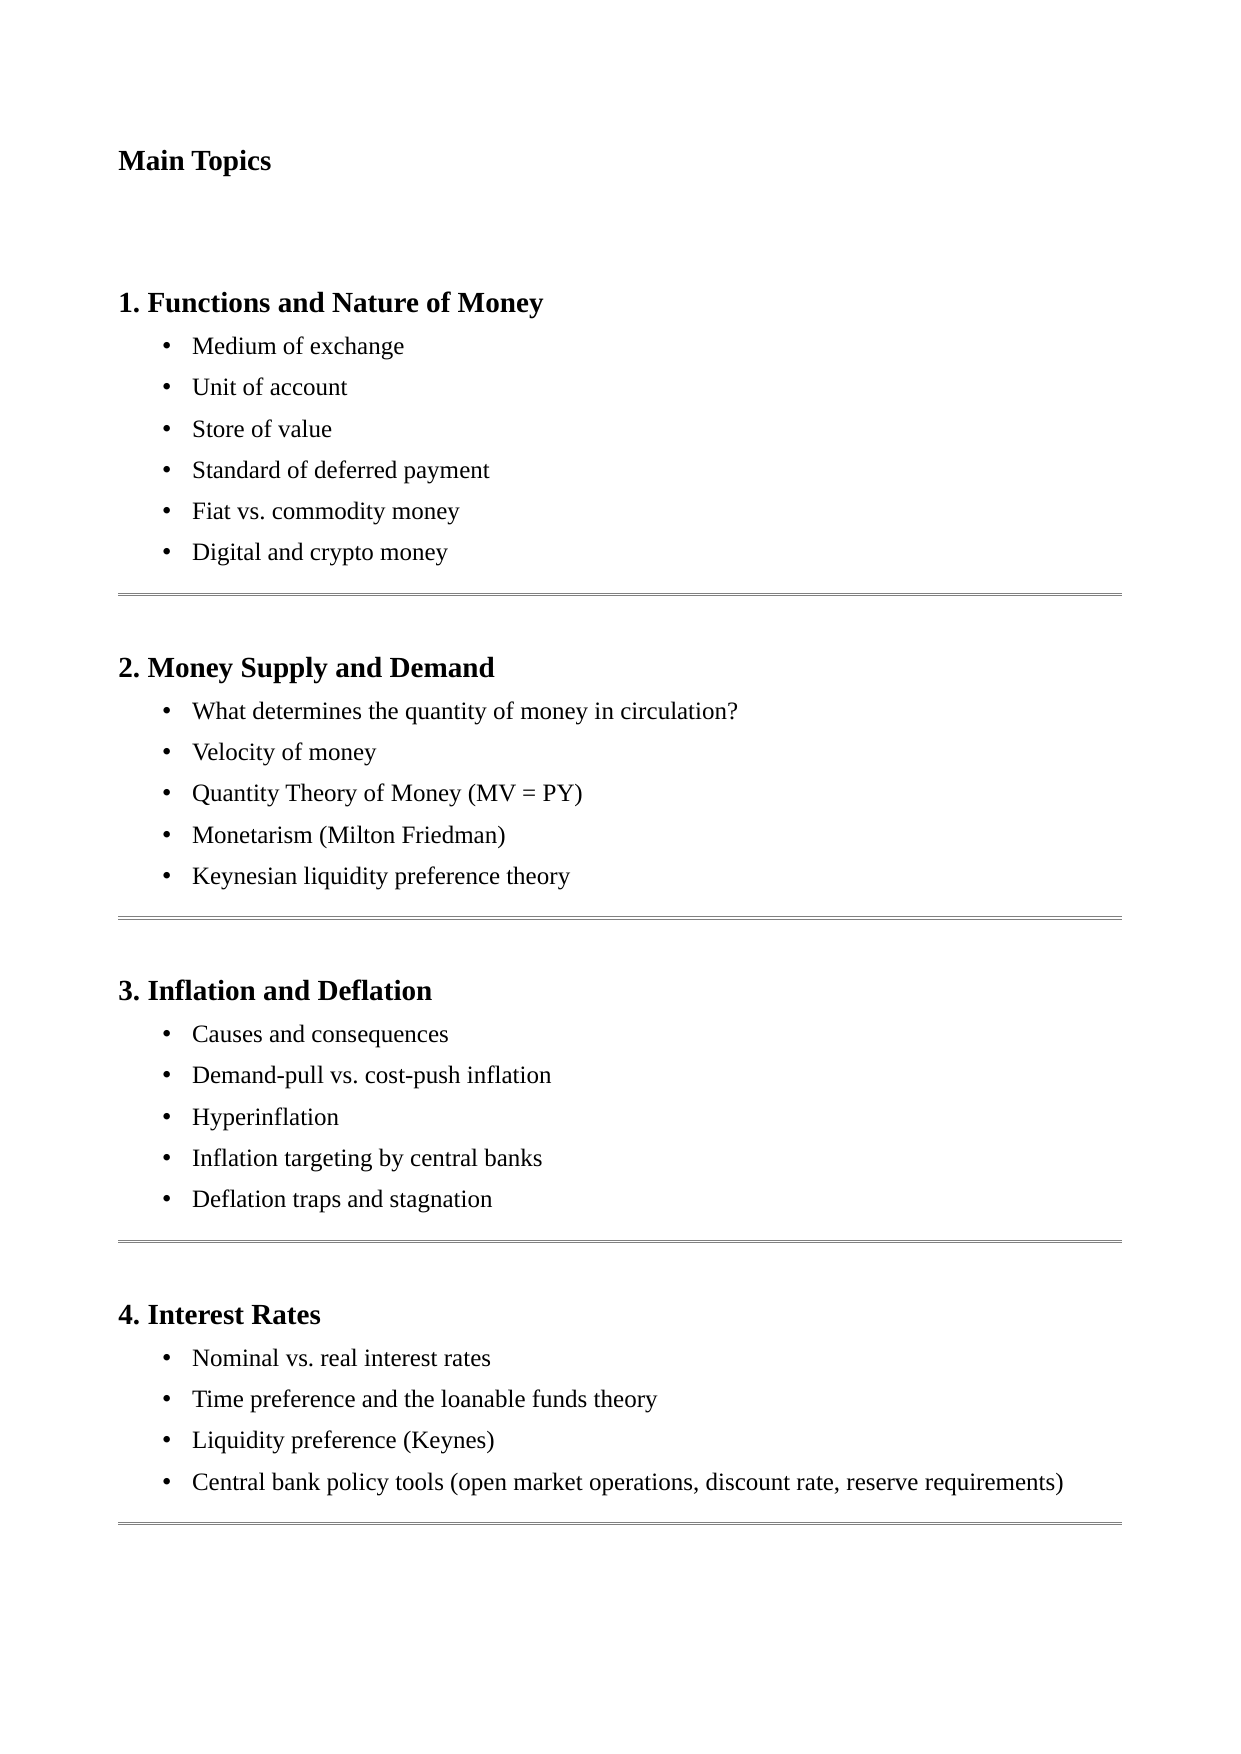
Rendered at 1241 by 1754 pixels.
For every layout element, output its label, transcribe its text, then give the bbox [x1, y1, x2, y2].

list Time preference and the loanable funds theory [162, 1384, 1122, 1413]
list Nominal vs. real interest rates [162, 1343, 1122, 1372]
list Quantity Theory of Money (MV = PY) [162, 778, 1122, 807]
list Causes and consequences [162, 1019, 1122, 1048]
list Velocity of money [162, 737, 1122, 766]
list Digital and crypto money [162, 537, 1122, 566]
list Standard of deferred payment [162, 455, 1122, 484]
list Deflation traps and stagnation [162, 1184, 1122, 1213]
list Fiat vs. commodity money [162, 496, 1122, 525]
list Inflation targeting by central banks [162, 1143, 1122, 1172]
list Monetarism (Milton Friedman) [162, 820, 1122, 848]
subtitle 1. Functions and Nature of Money [118, 285, 1122, 319]
list What determines the quantity of money in circulation? [162, 696, 1122, 725]
list Liquidity preference (Keynes) [162, 1425, 1122, 1454]
list Store of value [162, 414, 1122, 442]
list Central bank policy tools (open market operations, discount rate, reserve requirements) [162, 1467, 1122, 1495]
subtitle 2. Money Supply and Demand [118, 650, 1122, 683]
subtitle 4. Interest Rates [118, 1297, 1122, 1330]
list Demand-pull vs. cost-push inflation [162, 1061, 1122, 1089]
subtitle Main Topics [118, 143, 1122, 177]
list Keynesian liquidity preference theory [162, 861, 1122, 890]
list Unit of account [162, 372, 1122, 401]
list Hyperinflation [162, 1102, 1122, 1131]
list Medium of exchange [162, 331, 1122, 360]
subtitle 3. Inflation and Deflation [118, 973, 1122, 1007]
